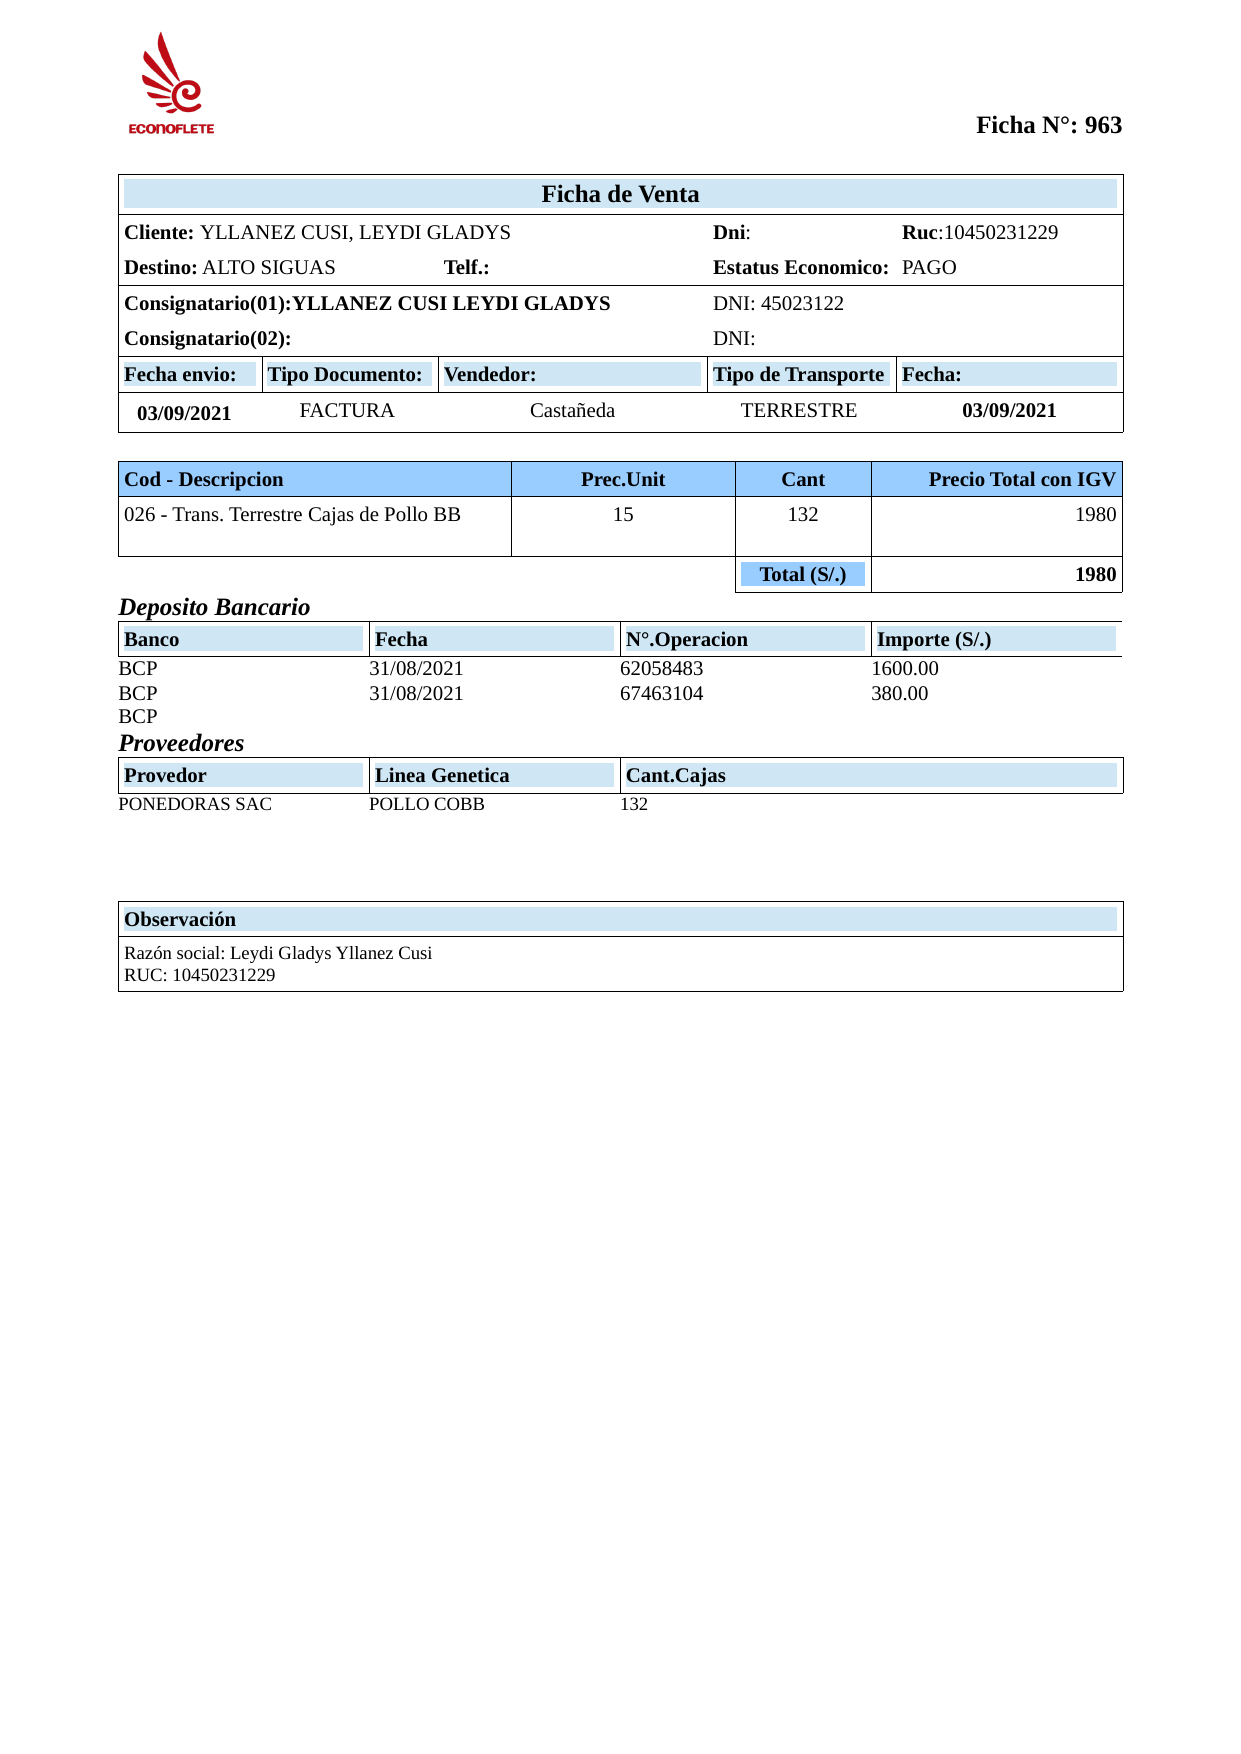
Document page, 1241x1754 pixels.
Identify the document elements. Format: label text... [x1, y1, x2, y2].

table_cell [118, 815, 369, 836]
text Proveedores [118, 728, 1122, 757]
table_cell Dni: [707, 215, 896, 249]
table_cell Tipo de Transporte [708, 357, 896, 392]
table_cell 03/09/2021 [896, 393, 1123, 432]
table_cell 67463104 [620, 680, 871, 704]
table_cell 1600.00 [871, 657, 1122, 680]
table_cell Castañeda [438, 393, 707, 432]
table_cell [369, 836, 620, 858]
table_cell [620, 705, 871, 728]
table_cell Consignatario(01):YLLANEZ CUSI LEYDI GLADYS [119, 286, 707, 321]
table_cell 132 [736, 497, 871, 556]
table_cell [118, 858, 369, 879]
table_cell Telf.: [438, 249, 707, 285]
table_cell Vendedor: [439, 357, 707, 392]
table_cell [511, 557, 735, 592]
table_cell PAGO [896, 249, 1123, 285]
table_cell [369, 879, 620, 901]
table_cell Total (S/.) [736, 557, 871, 592]
table_cell [620, 879, 1123, 901]
table_header Ficha de Venta [119, 175, 1123, 214]
table_cell 31/08/2021 [369, 680, 620, 704]
table_cell 62058483 [620, 657, 871, 680]
table_cell [871, 705, 1122, 728]
table_cell 15 [512, 497, 735, 556]
table_cell DNI: [707, 321, 1123, 356]
table_cell 132 [620, 794, 1123, 814]
table_cell BCP [118, 657, 369, 680]
table_header Provedor [119, 758, 369, 793]
table_header Banco [119, 622, 369, 656]
table_header Linea Genetica [370, 758, 620, 793]
table_cell Razón social: Leydi Gladys Yllanez Cusi RUC: 10450231229 [119, 937, 1123, 991]
table_cell [369, 858, 620, 879]
picture [118, 31, 225, 134]
table_cell 31/08/2021 [369, 657, 620, 680]
table_cell Ruc:10450231229 [896, 215, 1123, 249]
text Deposito Bancario [118, 592, 1122, 621]
table_cell [620, 815, 1123, 836]
table_cell POLLO COBB [369, 794, 620, 814]
table_cell [369, 705, 620, 728]
table_cell FACTURA [262, 393, 438, 432]
table_cell Fecha envio: [119, 357, 262, 392]
table_header Observación [119, 902, 1123, 936]
table_cell 026 - Trans. Terrestre Cajas de Pollo BB [119, 497, 511, 556]
table_cell [118, 836, 369, 858]
table_cell Consignatario(02): [119, 321, 707, 356]
table_cell Estatus Economico: [707, 249, 896, 285]
table_cell 380.00 [871, 680, 1122, 704]
table_cell Fecha: [897, 357, 1123, 392]
table_cell TERRESTRE [707, 393, 896, 432]
table_header Cant.Cajas [621, 758, 1123, 793]
table_cell [118, 557, 511, 592]
table_cell BCP [118, 705, 369, 728]
table_cell [620, 858, 1123, 879]
table_cell DNI: 45023122 [707, 286, 1123, 321]
table_cell BCP [118, 680, 369, 704]
table_cell 1980 [872, 497, 1122, 556]
table_header Cod - Descripcion [119, 462, 511, 496]
table_cell Cliente: YLLANEZ CUSI, LEYDI GLADYS [119, 215, 707, 249]
table_header Importe (S/.) [872, 622, 1122, 656]
table_header Precio Total con IGV [872, 462, 1122, 496]
table_cell 1980 [872, 557, 1122, 592]
table_cell [369, 815, 620, 836]
table_cell Destino: ALTO SIGUAS [119, 249, 438, 285]
table_header Cant [736, 462, 871, 496]
table_cell [620, 836, 1123, 858]
table_cell Tipo Documento: [263, 357, 438, 392]
table_cell 03/09/2021 [119, 393, 262, 432]
table_header N°.Operacion [621, 622, 871, 656]
table_cell [118, 879, 369, 901]
table_header Fecha [370, 622, 620, 656]
table_header Prec.Unit [512, 462, 735, 496]
table_cell PONEDORAS SAC [118, 794, 369, 814]
